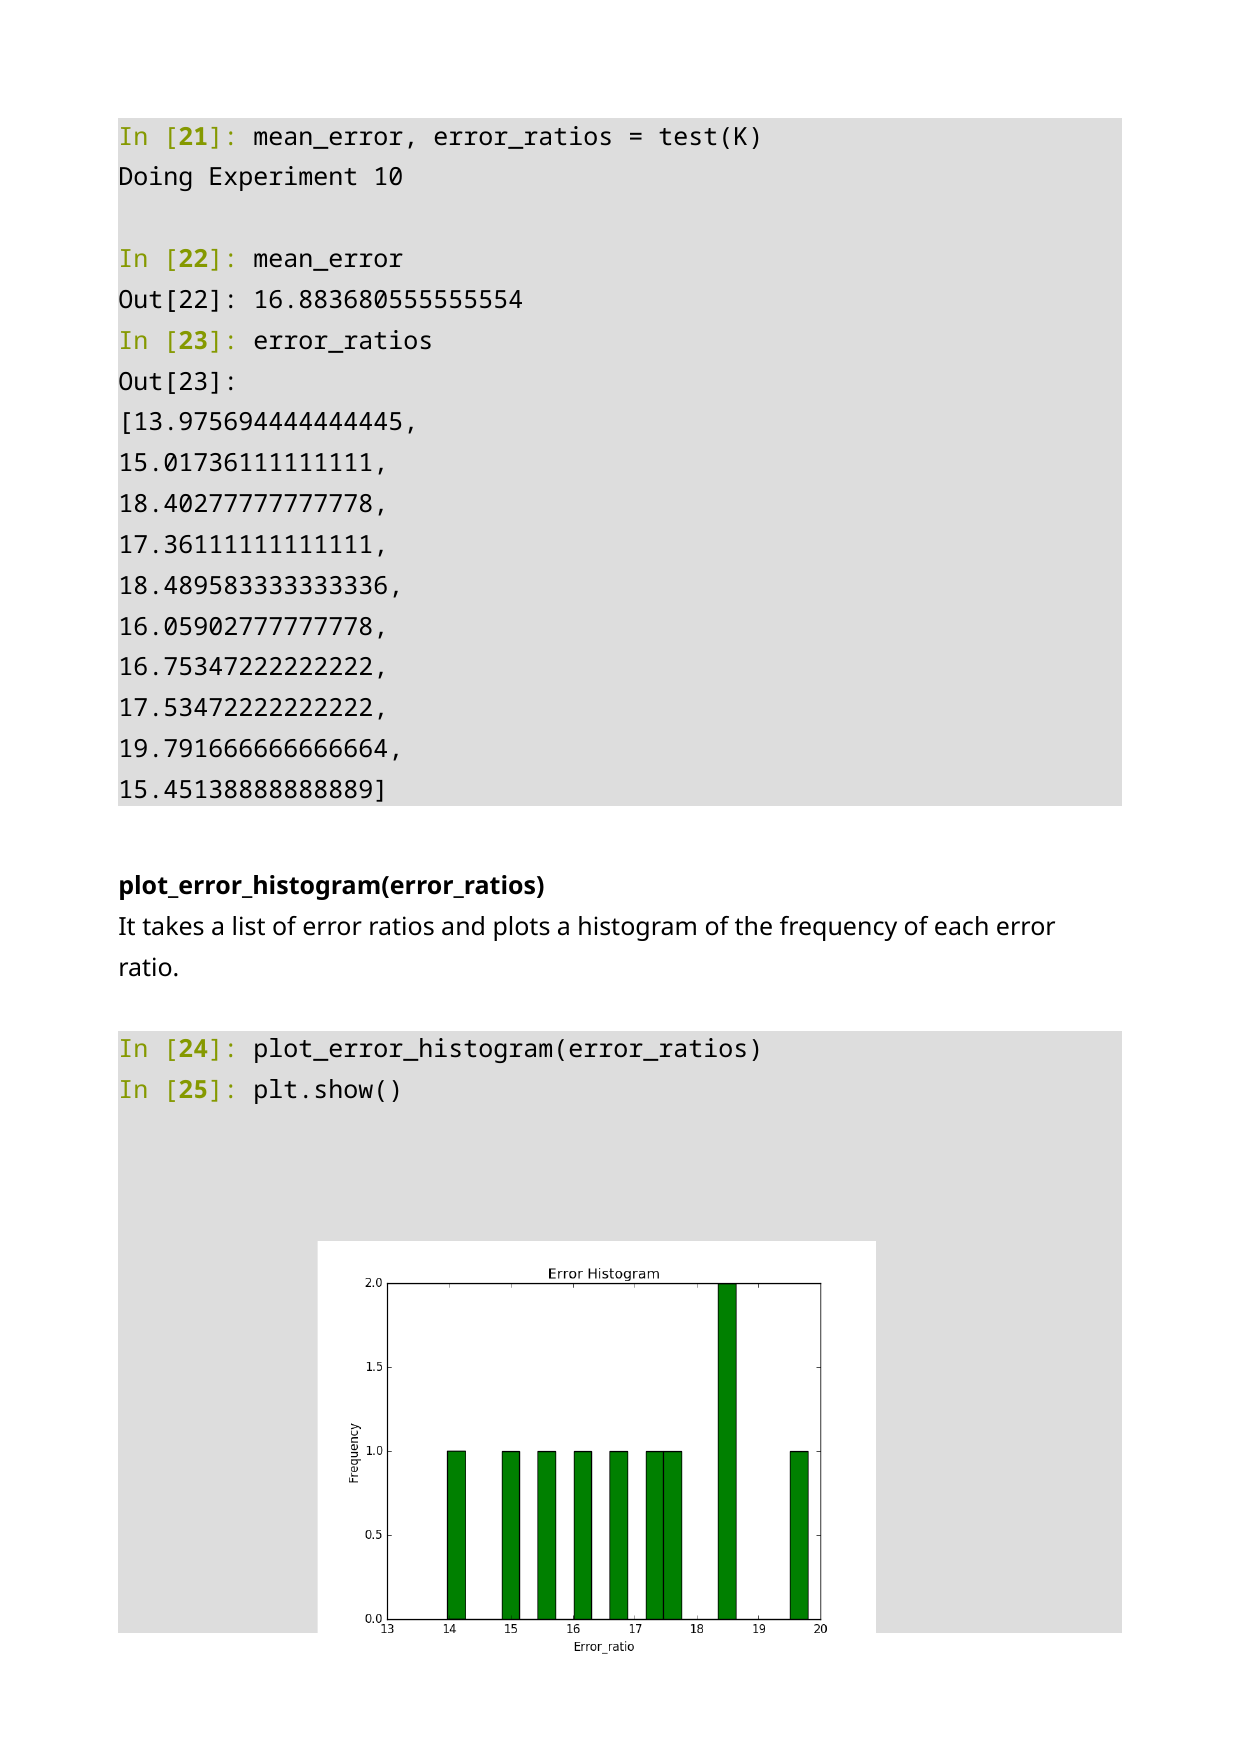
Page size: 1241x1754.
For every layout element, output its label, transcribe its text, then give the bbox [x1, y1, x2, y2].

text Out[22]: 16.883680555555554 [118, 281, 1122, 316]
text In [22]: mean_error [118, 241, 1122, 275]
text 18.40277777777778, [118, 486, 1122, 520]
picture [317, 1241, 876, 1661]
text In [25]: plt.show() [118, 1072, 1122, 1106]
text 16.75347222222222, [118, 649, 1122, 683]
text 15.01736111111111, [118, 445, 1122, 479]
text plot_error_histogram(error_ratios) [118, 868, 1122, 902]
text 17.53472222222222, [118, 690, 1122, 724]
text In [23]: error_ratios [118, 322, 1122, 356]
text 16.05902777777778, [118, 608, 1122, 642]
text 17.36111111111111, [118, 526, 1122, 561]
text Out[23]: [118, 363, 1122, 397]
text [13.975694444444445, [118, 404, 1122, 438]
text Doing Experiment 10 [118, 159, 1122, 193]
text It takes a list of error ratios and plots a histogram of the frequency of each error ratio. [118, 908, 1122, 983]
text 19.791666666666664, [118, 731, 1122, 765]
text In [24]: plot_error_histogram(error_ratios) [118, 1031, 1122, 1065]
text 15.45138888888889] [118, 771, 1122, 806]
text 18.489583333333336, [118, 567, 1122, 601]
text In [21]: mean_error, error_ratios = test(K) [118, 118, 1122, 152]
